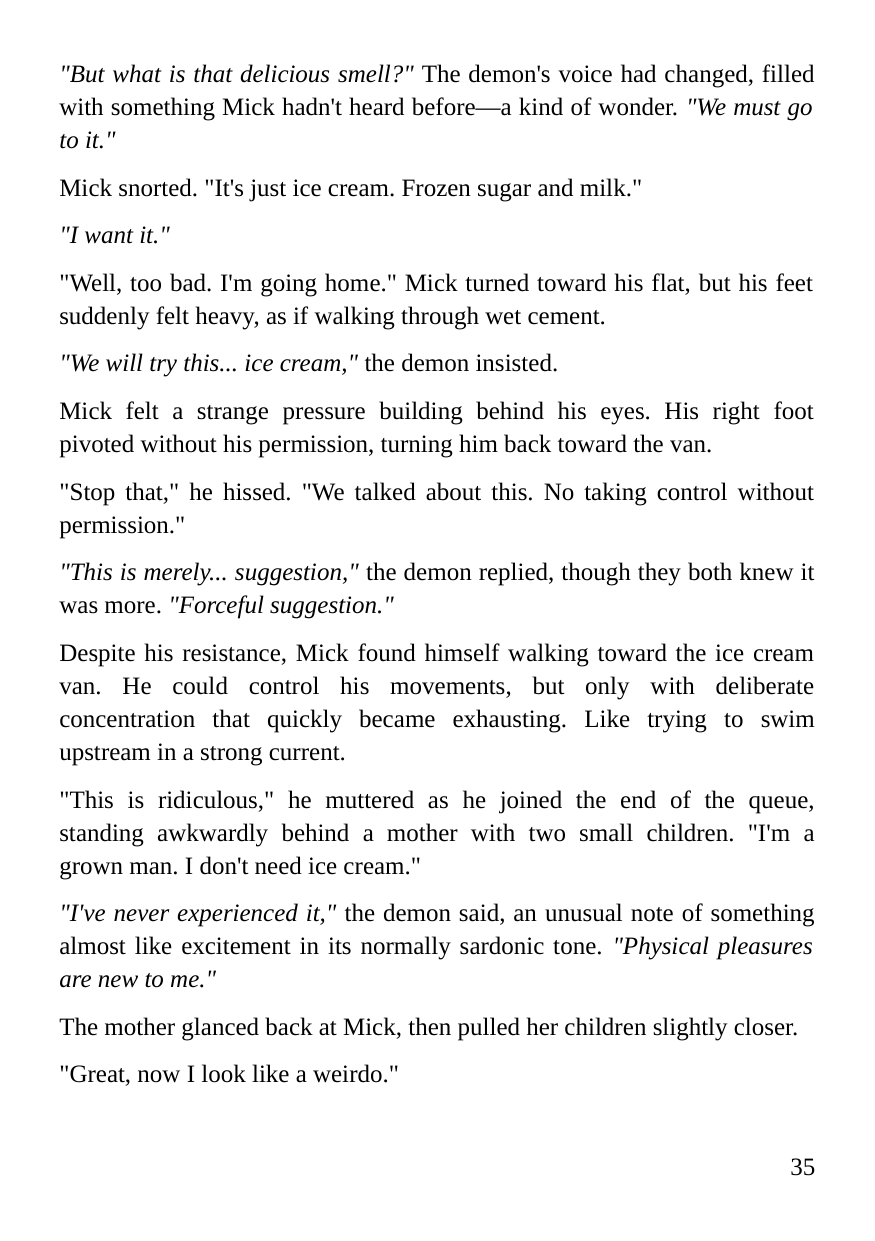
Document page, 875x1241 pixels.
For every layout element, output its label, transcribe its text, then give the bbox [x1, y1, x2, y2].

text "I want it." [59, 220, 815, 249]
text The mother glanced back at Mick, then pulled her children slightly closer. [59, 1012, 815, 1041]
text "Great, now I look like a weirdo." [59, 1059, 815, 1088]
text "Stop that," he hissed. "We talked about this. No taking control without permission." [59, 477, 815, 538]
text "This is ridiculous," he muttered as he joined the end of the queue, standing awkwardly behind a mother with two small children. "I'm a grown man. I don't need ice cream." [59, 785, 815, 879]
text "This is merely... suggestion," the demon replied, though they both knew it was more. "Forceful suggestion." [59, 557, 815, 619]
text "But what is that delicious smell?" The demon's voice had changed, filled with something Mick hadn't heard before—a kind of wonder. "We must go to it." [59, 59, 815, 154]
text "I've never experienced it," the demon said, an unusual note of something almost like excitement in its normally sardonic tone. "Physical pleasures are new to me." [59, 898, 815, 993]
text Mick snorted. "It's just ice cream. Frozen sugar and milk." [59, 173, 815, 201]
text Despite his resistance, Mick found himself walking toward the ice cream van. He could control his movements, but only with deliberate concentration that quickly became exhausting. Like trying to swim upstream in a strong current. [59, 638, 815, 766]
text Mick felt a strange pressure building behind his eyes. His right foot pivoted without his permission, turning him back toward the van. [59, 396, 815, 458]
text "We will try this... ice cream," the demon insisted. [59, 348, 815, 377]
text "Well, too bad. I'm going home." Mick turned toward his flat, but his feet suddenly felt heavy, as if walking through wet cement. [59, 268, 815, 330]
